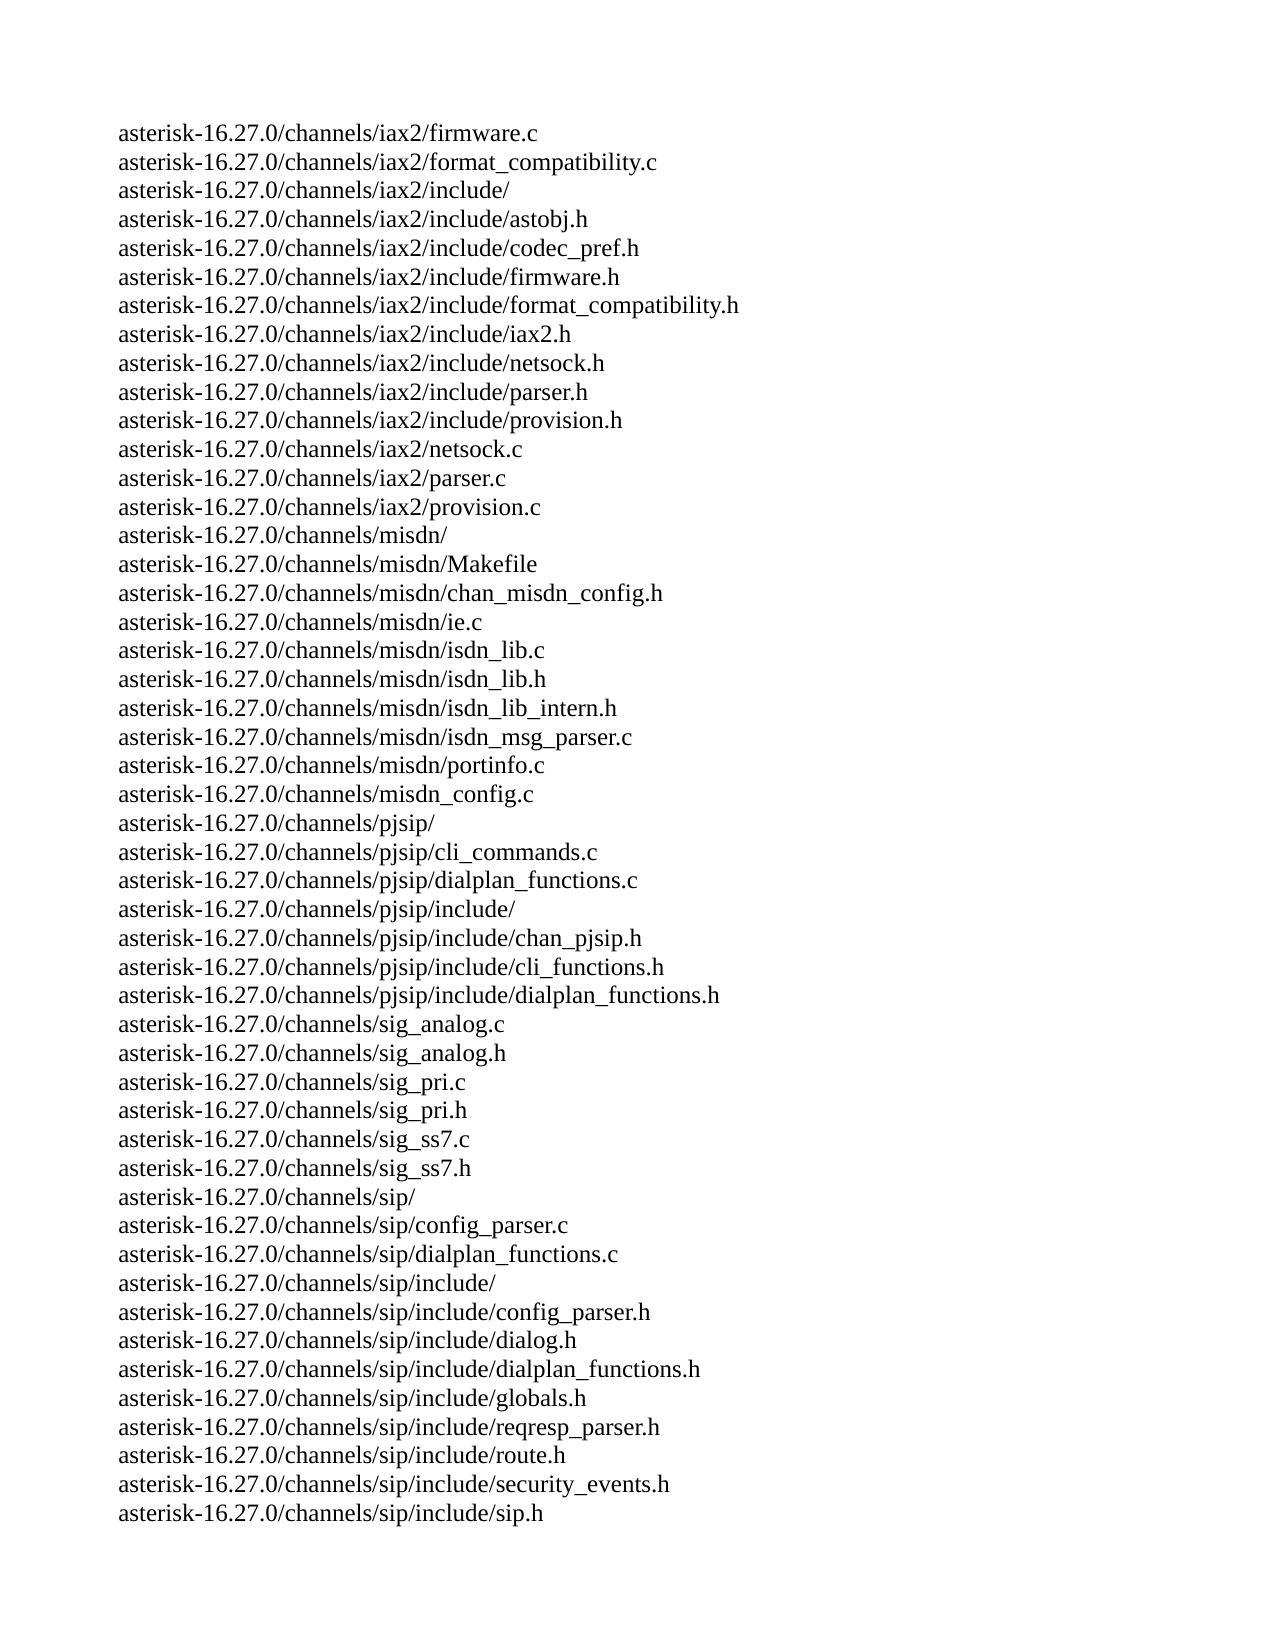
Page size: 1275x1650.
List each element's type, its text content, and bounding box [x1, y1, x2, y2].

text asterisk-16.27.0/channels/pjsip/include/ [118, 894, 1157, 923]
text asterisk-16.27.0/channels/misdn/portinfo.c [118, 751, 1157, 779]
text asterisk-16.27.0/channels/iax2/include/format_compatibility.h [118, 291, 1157, 319]
text asterisk-16.27.0/channels/sig_ss7.h [118, 1153, 1157, 1182]
text asterisk-16.27.0/channels/iax2/format_compatibility.c [118, 147, 1157, 176]
text asterisk-16.27.0/channels/misdn/chan_misdn_config.h [118, 578, 1157, 607]
text asterisk-16.27.0/channels/iax2/include/iax2.h [118, 319, 1157, 348]
text asterisk-16.27.0/channels/misdn_config.c [118, 779, 1157, 808]
text asterisk-16.27.0/channels/sig_analog.h [118, 1038, 1157, 1067]
text asterisk-16.27.0/channels/iax2/parser.c [118, 463, 1157, 492]
text asterisk-16.27.0/channels/sip/ [118, 1182, 1157, 1211]
text asterisk-16.27.0/channels/misdn/ie.c [118, 607, 1157, 636]
text asterisk-16.27.0/channels/misdn/Makefile [118, 549, 1157, 578]
text asterisk-16.27.0/channels/sip/include/ [118, 1268, 1157, 1297]
text asterisk-16.27.0/channels/sig_analog.c [118, 1009, 1157, 1038]
text asterisk-16.27.0/channels/sig_pri.h [118, 1096, 1157, 1124]
text asterisk-16.27.0/channels/pjsip/include/dialplan_functions.h [118, 981, 1157, 1009]
text asterisk-16.27.0/channels/sig_ss7.c [118, 1124, 1157, 1153]
text asterisk-16.27.0/channels/pjsip/ [118, 808, 1157, 837]
text asterisk-16.27.0/channels/sip/include/security_events.h [118, 1469, 1157, 1498]
text asterisk-16.27.0/channels/sip/include/dialplan_functions.h [118, 1354, 1157, 1383]
text asterisk-16.27.0/channels/misdn/isdn_msg_parser.c [118, 722, 1157, 751]
text asterisk-16.27.0/channels/iax2/include/astobj.h [118, 204, 1157, 233]
text asterisk-16.27.0/channels/sip/config_parser.c [118, 1211, 1157, 1239]
text asterisk-16.27.0/channels/iax2/include/ [118, 176, 1157, 204]
text asterisk-16.27.0/channels/iax2/netsock.c [118, 434, 1157, 463]
text asterisk-16.27.0/channels/sip/include/reqresp_parser.h [118, 1412, 1157, 1441]
text asterisk-16.27.0/channels/sip/include/dialog.h [118, 1326, 1157, 1354]
text asterisk-16.27.0/channels/misdn/isdn_lib.c [118, 636, 1157, 664]
text asterisk-16.27.0/channels/sip/include/globals.h [118, 1383, 1157, 1412]
text asterisk-16.27.0/channels/iax2/include/parser.h [118, 377, 1157, 406]
text asterisk-16.27.0/channels/sip/include/sip.h [118, 1498, 1157, 1527]
text asterisk-16.27.0/channels/iax2/provision.c [118, 492, 1157, 521]
text asterisk-16.27.0/channels/iax2/firmware.c [118, 118, 1157, 147]
text asterisk-16.27.0/channels/sip/dialplan_functions.c [118, 1239, 1157, 1268]
text asterisk-16.27.0/channels/iax2/include/codec_pref.h [118, 233, 1157, 262]
text asterisk-16.27.0/channels/pjsip/cli_commands.c [118, 837, 1157, 866]
text asterisk-16.27.0/channels/pjsip/dialplan_functions.c [118, 866, 1157, 894]
text asterisk-16.27.0/channels/iax2/include/firmware.h [118, 262, 1157, 291]
text asterisk-16.27.0/channels/sig_pri.c [118, 1067, 1157, 1096]
text asterisk-16.27.0/channels/pjsip/include/chan_pjsip.h [118, 923, 1157, 952]
text asterisk-16.27.0/channels/misdn/ [118, 521, 1157, 549]
text asterisk-16.27.0/channels/misdn/isdn_lib_intern.h [118, 693, 1157, 722]
text asterisk-16.27.0/channels/iax2/include/provision.h [118, 406, 1157, 434]
text asterisk-16.27.0/channels/misdn/isdn_lib.h [118, 664, 1157, 693]
text asterisk-16.27.0/channels/pjsip/include/cli_functions.h [118, 952, 1157, 981]
text asterisk-16.27.0/channels/sip/include/route.h [118, 1441, 1157, 1469]
text asterisk-16.27.0/channels/iax2/include/netsock.h [118, 348, 1157, 377]
text asterisk-16.27.0/channels/sip/include/config_parser.h [118, 1297, 1157, 1326]
